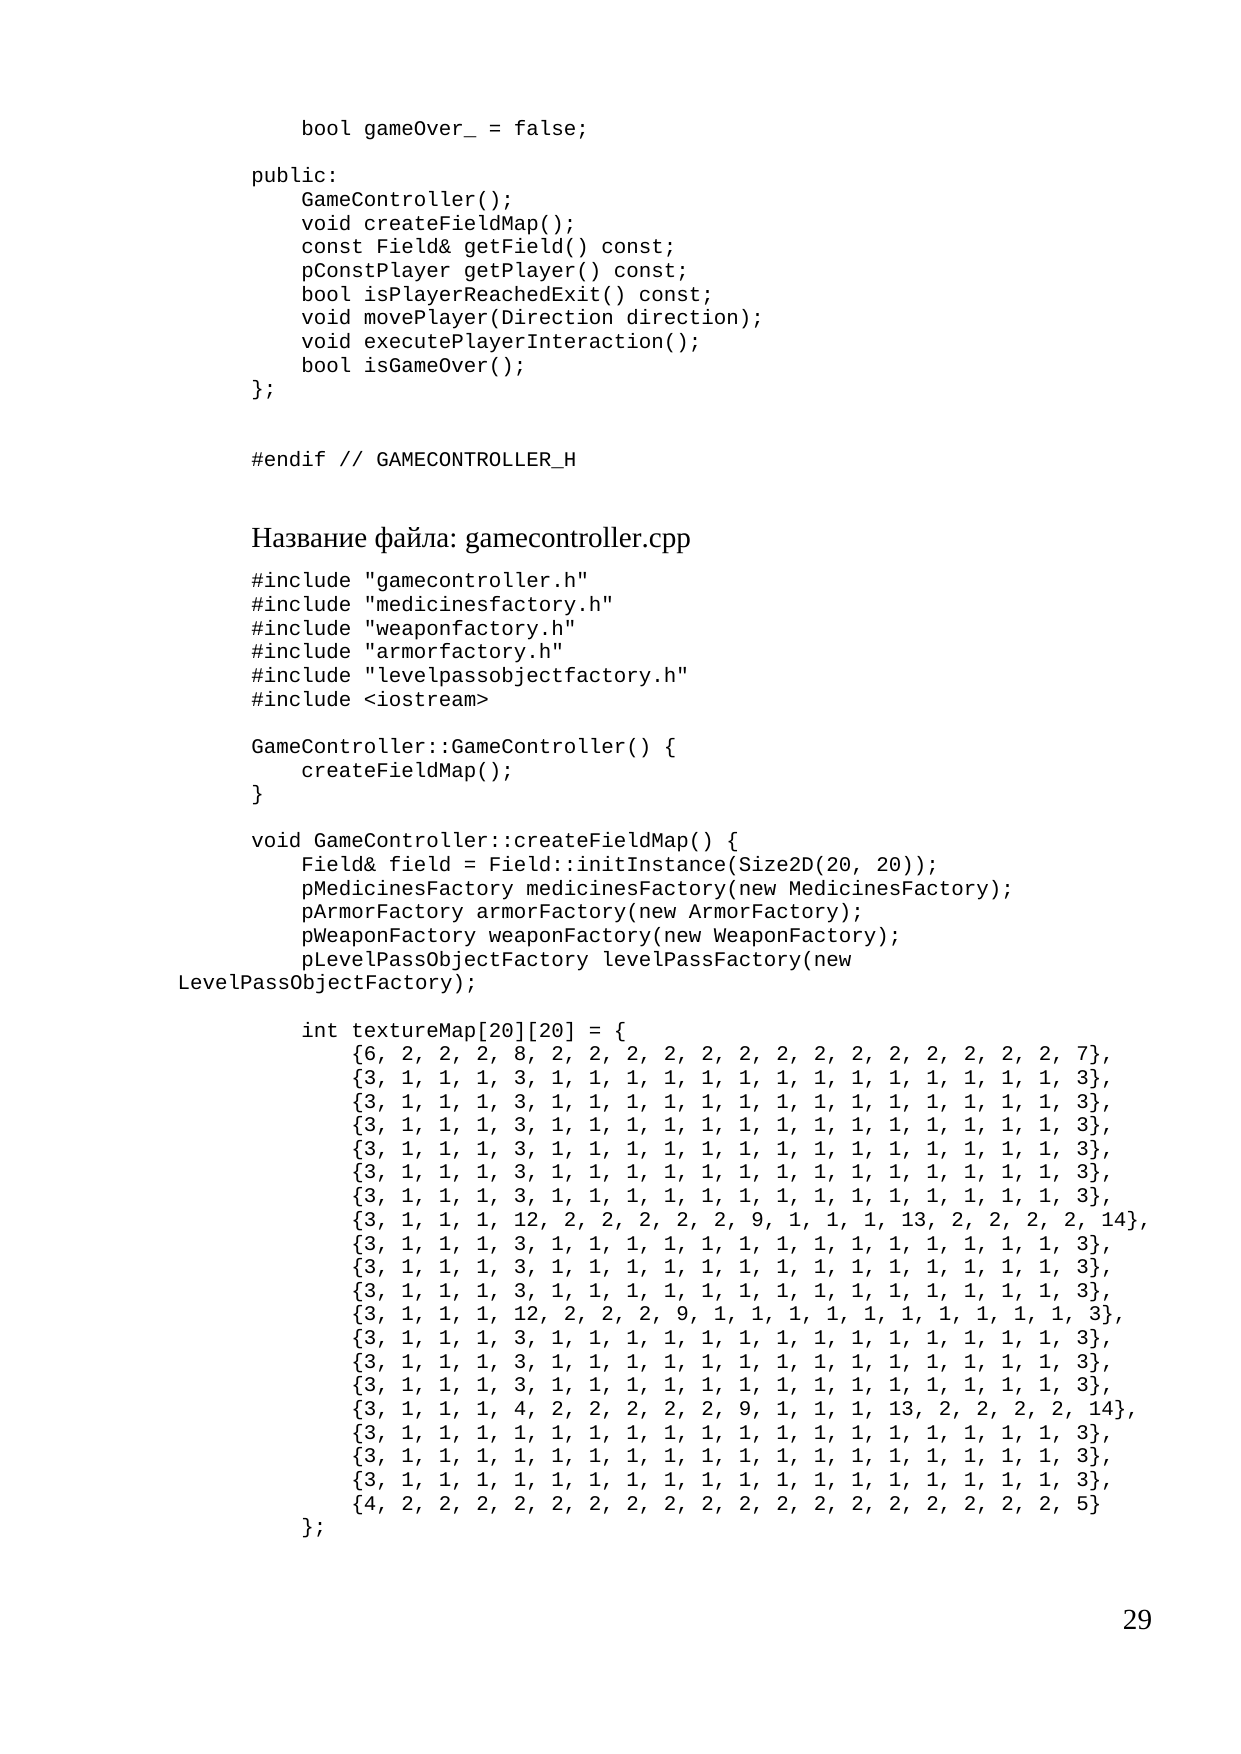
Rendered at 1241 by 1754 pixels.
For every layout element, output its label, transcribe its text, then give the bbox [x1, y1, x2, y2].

text {3, 1, 1, 1, 12, 2, 2, 2, 2, 2, 9, 1, 1, 1, 13, 2, 2, 2, 2, 14}, [177, 1209, 1152, 1232]
text #include "weaponfactory.h" [177, 618, 1152, 641]
text #include "gamecontroller.h" [177, 570, 1152, 594]
text {3, 1, 1, 1, 3, 1, 1, 1, 1, 1, 1, 1, 1, 1, 1, 1, 1, 1, 1, 3}, [177, 1256, 1152, 1280]
text {4, 2, 2, 2, 2, 2, 2, 2, 2, 2, 2, 2, 2, 2, 2, 2, 2, 2, 2, 5} [177, 1493, 1152, 1516]
text pArmorFactory armorFactory(new ArmorFactory); [177, 901, 1152, 925]
text }; [177, 1516, 1152, 1540]
text {3, 1, 1, 1, 3, 1, 1, 1, 1, 1, 1, 1, 1, 1, 1, 1, 1, 1, 1, 3}, [177, 1138, 1152, 1162]
text #endif // GAMECONTROLLER_H [177, 449, 1152, 473]
text {3, 1, 1, 1, 3, 1, 1, 1, 1, 1, 1, 1, 1, 1, 1, 1, 1, 1, 1, 3}, [177, 1232, 1152, 1256]
text {3, 1, 1, 1, 3, 1, 1, 1, 1, 1, 1, 1, 1, 1, 1, 1, 1, 1, 1, 3}, [177, 1162, 1152, 1185]
text {3, 1, 1, 1, 3, 1, 1, 1, 1, 1, 1, 1, 1, 1, 1, 1, 1, 1, 1, 3}, [177, 1067, 1152, 1091]
text {6, 2, 2, 2, 8, 2, 2, 2, 2, 2, 2, 2, 2, 2, 2, 2, 2, 2, 2, 7}, [177, 1043, 1152, 1067]
text pLevelPassObjectFactory levelPassFactory(new LevelPassObjectFactory); [177, 949, 1152, 996]
text {3, 1, 1, 1, 3, 1, 1, 1, 1, 1, 1, 1, 1, 1, 1, 1, 1, 1, 1, 3}, [177, 1114, 1152, 1138]
text {3, 1, 1, 1, 3, 1, 1, 1, 1, 1, 1, 1, 1, 1, 1, 1, 1, 1, 1, 3}, [177, 1185, 1152, 1209]
text #include "levelpassobjectfactory.h" [177, 665, 1152, 689]
text public: [177, 165, 1152, 189]
text GameController::GameController() { [177, 736, 1152, 759]
text bool isPlayerReachedExit() const; [177, 284, 1152, 307]
text } [177, 783, 1152, 807]
text const Field& getField() const; [177, 236, 1152, 260]
text bool isGameOver(); [177, 354, 1152, 378]
text int textureMap[20][20] = { [177, 1020, 1152, 1043]
text void executePlayerInteraction(); [177, 331, 1152, 354]
text pWeaponFactory weaponFactory(new WeaponFactory); [177, 925, 1152, 949]
text {3, 1, 1, 1, 1, 1, 1, 1, 1, 1, 1, 1, 1, 1, 1, 1, 1, 1, 1, 3}, [177, 1445, 1152, 1469]
text pMedicinesFactory medicinesFactory(new MedicinesFactory); [177, 878, 1152, 901]
text void GameController::createFieldMap() { [177, 831, 1152, 854]
text bool gameOver_ = false; [177, 118, 1152, 142]
text void movePlayer(Direction direction); [177, 307, 1152, 331]
text {3, 1, 1, 1, 1, 1, 1, 1, 1, 1, 1, 1, 1, 1, 1, 1, 1, 1, 1, 3}, [177, 1469, 1152, 1493]
text {3, 1, 1, 1, 3, 1, 1, 1, 1, 1, 1, 1, 1, 1, 1, 1, 1, 1, 1, 3}, [177, 1091, 1152, 1114]
text {3, 1, 1, 1, 3, 1, 1, 1, 1, 1, 1, 1, 1, 1, 1, 1, 1, 1, 1, 3}, [177, 1280, 1152, 1303]
text {3, 1, 1, 1, 3, 1, 1, 1, 1, 1, 1, 1, 1, 1, 1, 1, 1, 1, 1, 3}, [177, 1351, 1152, 1374]
text }; [177, 378, 1152, 402]
text {3, 1, 1, 1, 3, 1, 1, 1, 1, 1, 1, 1, 1, 1, 1, 1, 1, 1, 1, 3}, [177, 1374, 1152, 1398]
text Название файла: gamecontroller.cpp [177, 520, 1152, 554]
text void createFieldMap(); [177, 213, 1152, 236]
text Field& field = Field::initInstance(Size2D(20, 20)); [177, 854, 1152, 878]
text pConstPlayer getPlayer() const; [177, 260, 1152, 284]
text GameController(); [177, 189, 1152, 213]
text #include "armorfactory.h" [177, 641, 1152, 665]
text {3, 1, 1, 1, 4, 2, 2, 2, 2, 2, 9, 1, 1, 1, 13, 2, 2, 2, 2, 14}, [177, 1398, 1152, 1422]
text createFieldMap(); [177, 759, 1152, 783]
text #include <iostream> [177, 689, 1152, 712]
text {3, 1, 1, 1, 3, 1, 1, 1, 1, 1, 1, 1, 1, 1, 1, 1, 1, 1, 1, 3}, [177, 1327, 1152, 1351]
text #include "medicinesfactory.h" [177, 594, 1152, 618]
text {3, 1, 1, 1, 12, 2, 2, 2, 9, 1, 1, 1, 1, 1, 1, 1, 1, 1, 1, 3}, [177, 1303, 1152, 1327]
text {3, 1, 1, 1, 1, 1, 1, 1, 1, 1, 1, 1, 1, 1, 1, 1, 1, 1, 1, 3}, [177, 1422, 1152, 1445]
